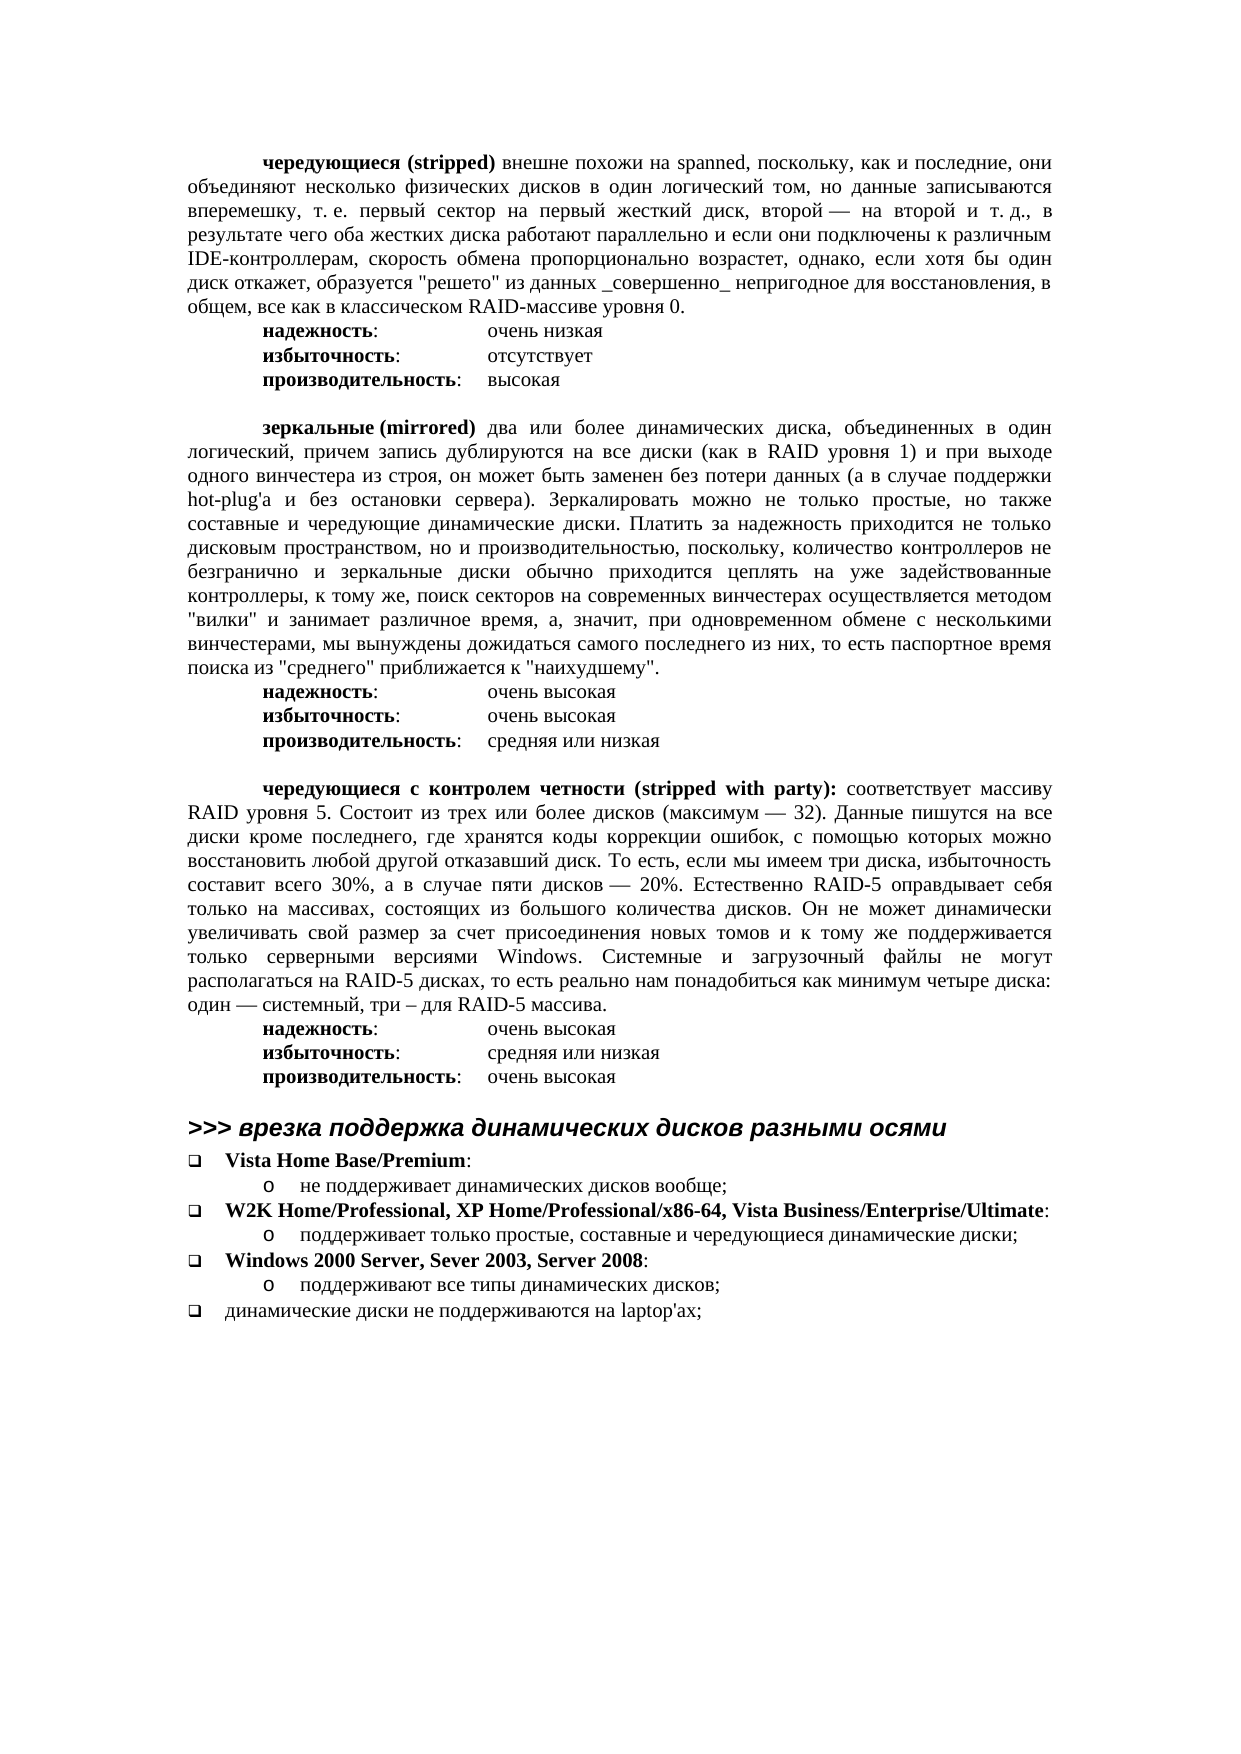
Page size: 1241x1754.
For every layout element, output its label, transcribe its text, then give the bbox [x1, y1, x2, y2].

subtitle >>> врезка поддержка динамических дисков разными осями [187, 1113, 1053, 1142]
text надежность: очень высокая [187, 679, 1053, 703]
text чередующиеся (stripped) внешне похожи на spanned, поскольку, как и последние, они объединяют несколько физических дисков в один логический том, но данные записываются вперемешку, т. е. первый сектор на первый жесткий диск, второй — на второй и т. д., в результате чего оба жестких диска работают параллельно и если они подключены к различным IDE-контроллерам, скорость обмена пропорционально возрастет, однако, если хотя бы один диск откажет, образуется "решето" из данных _совершенно_ непригодное для восстановления, в общем, все как в классическом RAID-массиве уровня 0. [187, 150, 1053, 318]
text производительность: очень высокая [187, 1064, 1053, 1088]
list Windows 2000 Server, Sever 2003, Server 2008: [187, 1248, 1053, 1272]
text надежность: очень высокая [187, 1016, 1053, 1040]
text избыточность: очень высокая [187, 703, 1053, 727]
text производительность: высокая [187, 367, 1053, 391]
text избыточность: средняя или низкая [187, 1040, 1053, 1064]
list не поддерживает динамических дисков вообще; [262, 1172, 1053, 1198]
list поддерживает только простые, составные и чередующиеся динамические диски; [262, 1222, 1053, 1248]
list Vista Home Base/Premium: [187, 1148, 1053, 1172]
list поддерживают все типы динамических дисков; [262, 1272, 1053, 1298]
text избыточность: отсутствует [187, 342, 1053, 367]
text чередующиеся с контролем четности (stripped with party): соответствует массиву RAID уровня 5. Состоит из трех или более дисков (максимум — 32). Данные пишутся на все диски кроме последнего, где хранятся коды коррекции ошибок, с помощью которых можно восстановить любой другой отказавший диск. То есть, если мы имеем три диска, избыточность составит всего 30%, а в случае пяти дисков — 20%. Естественно RAID-5 оправдывает себя только на массивах, состоящих из большого количества дисков. Он не может динамически увеличивать свой размер за счет присоединения новых томов и к тому же поддерживается только серверными версиями Windows. Системные и загрузочный файлы не могут располагаться на RAID-5 дисках, то есть реально нам понадобиться как минимум четыре диска: один — системный, три – для RAID-5 массива. [187, 776, 1053, 1016]
list W2K Home/Professional, XP Home/Professional/x86-64, Vista Business/Enterprise/Ultimate: [187, 1198, 1053, 1222]
list динамические диски не поддерживаются на laptop'ах; [187, 1298, 1053, 1322]
text зеркальные (mirrored) два или более динамических диска, объединенных в один логический, причем запись дублируются на все диски (как в RAID уровня 1) и при выходе одного винчестера из строя, он может быть заменен без потери данных (а в случае поддержки hot-plug'а и без остановки сервера). Зеркалировать можно не только простые, но также составные и чередующие динамические диски. Платить за надежность приходится не только дисковым пространством, но и производительностью, поскольку, количество контроллеров не безгранично и зеркальные диски обычно приходится цеплять на уже задействованные контроллеры, к тому же, поиск секторов на современных винчестерах осуществляется методом "вилки" и занимает различное время, а, значит, при одновременном обмене с несколькими винчестерами, мы вынуждены дожидаться самого последнего из них, то есть паспортное время поиска из "среднего" приближается к "наихудшему". [187, 415, 1053, 679]
text надежность: очень низкая [187, 318, 1053, 342]
text производительность: средняя или низкая [187, 727, 1053, 752]
